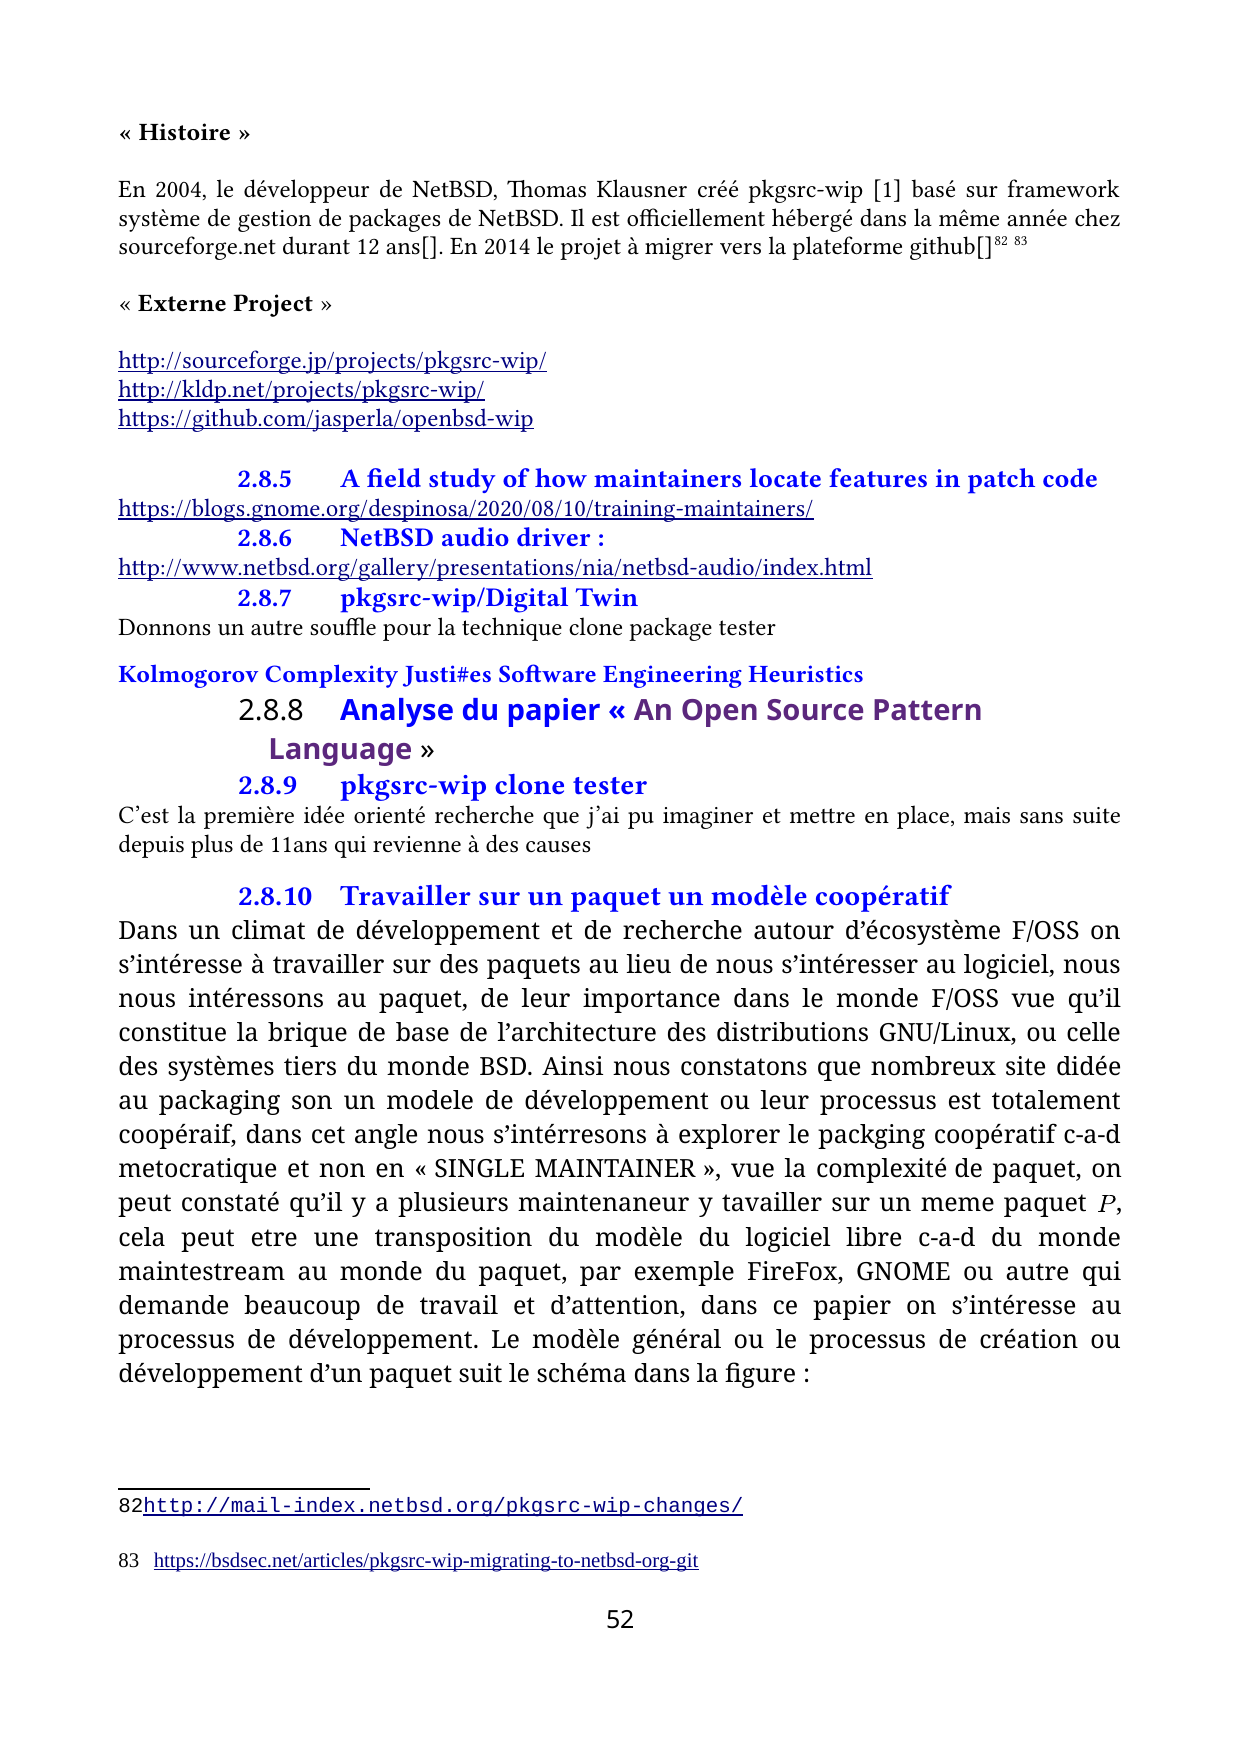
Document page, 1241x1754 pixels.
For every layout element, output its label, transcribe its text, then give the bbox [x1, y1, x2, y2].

text « Histoire » [118, 118, 1122, 147]
text http://www.netbsd.org/gallery/presentations/nia/netbsd-audio/index.html [118, 553, 1122, 582]
text Kolmogorov Complexity Justi#es Software Engineering Heuristics [118, 660, 1122, 689]
list pkgsrc-wip clone tester [231, 768, 1122, 801]
text http://sourceforge.jp/projects/pkgsrc-wip/ [118, 346, 1122, 375]
text http://kldp.net/projects/pkgsrc-wip/ [118, 375, 1122, 403]
list Analyse du papier « An Open Source Pattern Language » [231, 689, 1122, 768]
text https://bsdsec.net/articles/pkgsrc-wip-migrating-to-netbsd-org-git [118, 1548, 1122, 1572]
text https://blogs.gnome.org/despinosa/2020/08/10/training-maintainers/ [118, 494, 1122, 522]
subtitle C’est la première idée orienté recherche que j’ai pu imaginer et mettre en place, mais sans suite depuis plus de 11ans qui revienne à des causes [118, 801, 1122, 858]
list Travailler sur un paquet un modèle coopératif [231, 879, 1122, 913]
text https://github.com/jasperla/openbsd-wip [118, 403, 1122, 432]
list A field study of how maintainers locate features in patch code [231, 463, 1122, 494]
text « Externe Project » [118, 289, 1122, 318]
list pkgsrc-wip/Digital Twin [231, 582, 1122, 613]
text En 2004, le développeur de NetBSD, Thomas Klausner créé pkgsrc-wip [1] basé sur framework système de gestion de packages de NetBSD. Il est officiellement hébergé dans la même année chez sourceforge.net durant 12 ans[]. En 2014 le projet à migrer vers la plateforme github[] [118, 175, 1122, 261]
text Dans un climat de développement et de recherche autour d’écosystème F/OSS on s’intéresse à travailler sur des paquets au lieu de nous s’intéresser au logiciel, nous nous intéressons au paquet, de leur importance dans le monde F/OSS vue qu’il constitue la brique de base de l’architecture des distributions GNU/Linux, ou celle des systèmes tiers du monde BSD. Ainsi nous constatons que nombreux site didée au packaging son un modele de développement ou leur processus est totalement coopéraif, dans cet angle nous s’intérresons à explorer le packging coopératif c-a-d metocratique et non en « SINGLE MAINTAINER », vue la complexité de paquet, on peut constaté qu’il y a plusieurs maintenaneur y tavailler sur un meme paquet , cela peut etre une transposition du modèle du logiciel libre c-a-d du monde maintestream au monde du paquet, par exemple FireFox, GNOME ou autre qui demande beaucoup de travail et d’attention, dans ce papier on s’intéresse au processus de développement. Le modèle général ou le processus de création ou développement d’un paquet suit le schéma dans la figure : [118, 913, 1122, 1389]
text http://mail-index.netbsd.org/pkgsrc-wip-changes/ [118, 1495, 1122, 1519]
text Donnons un autre souffle pour la technique clone package tester [118, 613, 1122, 641]
list NetBSD audio driver : [231, 522, 1122, 553]
